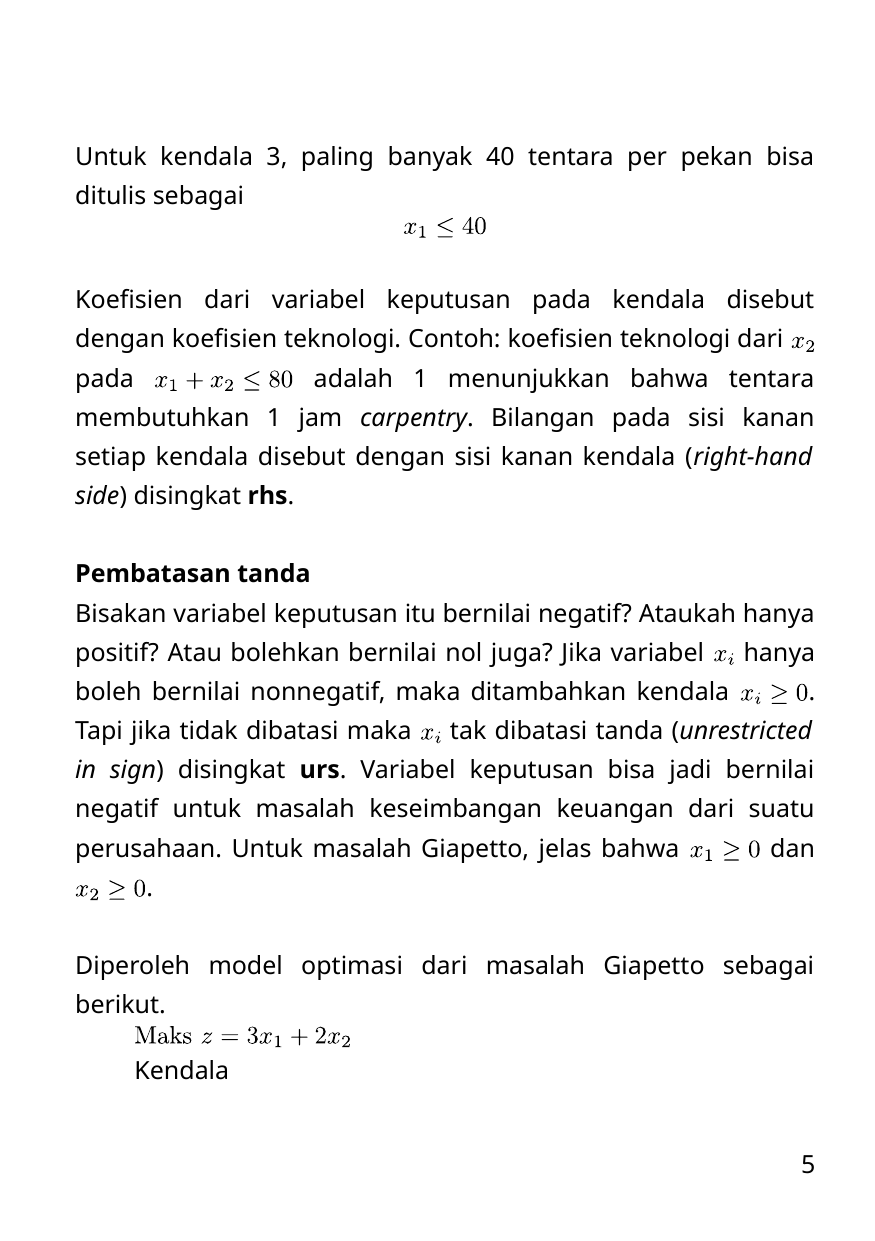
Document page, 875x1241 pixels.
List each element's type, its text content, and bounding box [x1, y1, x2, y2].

text Pembatasan tanda [75, 556, 815, 590]
text Untuk kendala 3, paling banyak 40 tentara per pekan bisa ditulis sebagai [75, 138, 815, 212]
text Kendala [134, 1052, 815, 1087]
text Koefisien dari variabel keputusan pada kendala disebut dengan koefisien teknologi. Contoh: koefisien teknologi dari pada adalah 1 menunjukkan bahwa tentara membutuhkan 1 jam carpentry. Bilangan pada sisi kanan setiap kendala disebut dengan sisi kanan kendala (right-hand side) disingkat rhs. [75, 282, 815, 512]
text Diperoleh model optimasi dari masalah Giapetto sebagai berikut. [75, 948, 815, 1021]
text Bisakan variabel keputusan itu bernilai negatif? Ataukah hanya positif? Atau bolehkan bernilai nol juga? Jika variabel hanya boleh bernilai nonnegatif, maka ditambahkan kendala . Tapi jika tidak dibatasi maka tak dibatasi tanda (unrestricted in sign) disingkat urs. Variabel keputusan bisa jadi bernilai negatif untuk masalah keseimbangan keuangan dari suatu perusahaan. Untuk masalah Giapetto, jelas bahwa dan . [75, 595, 815, 903]
